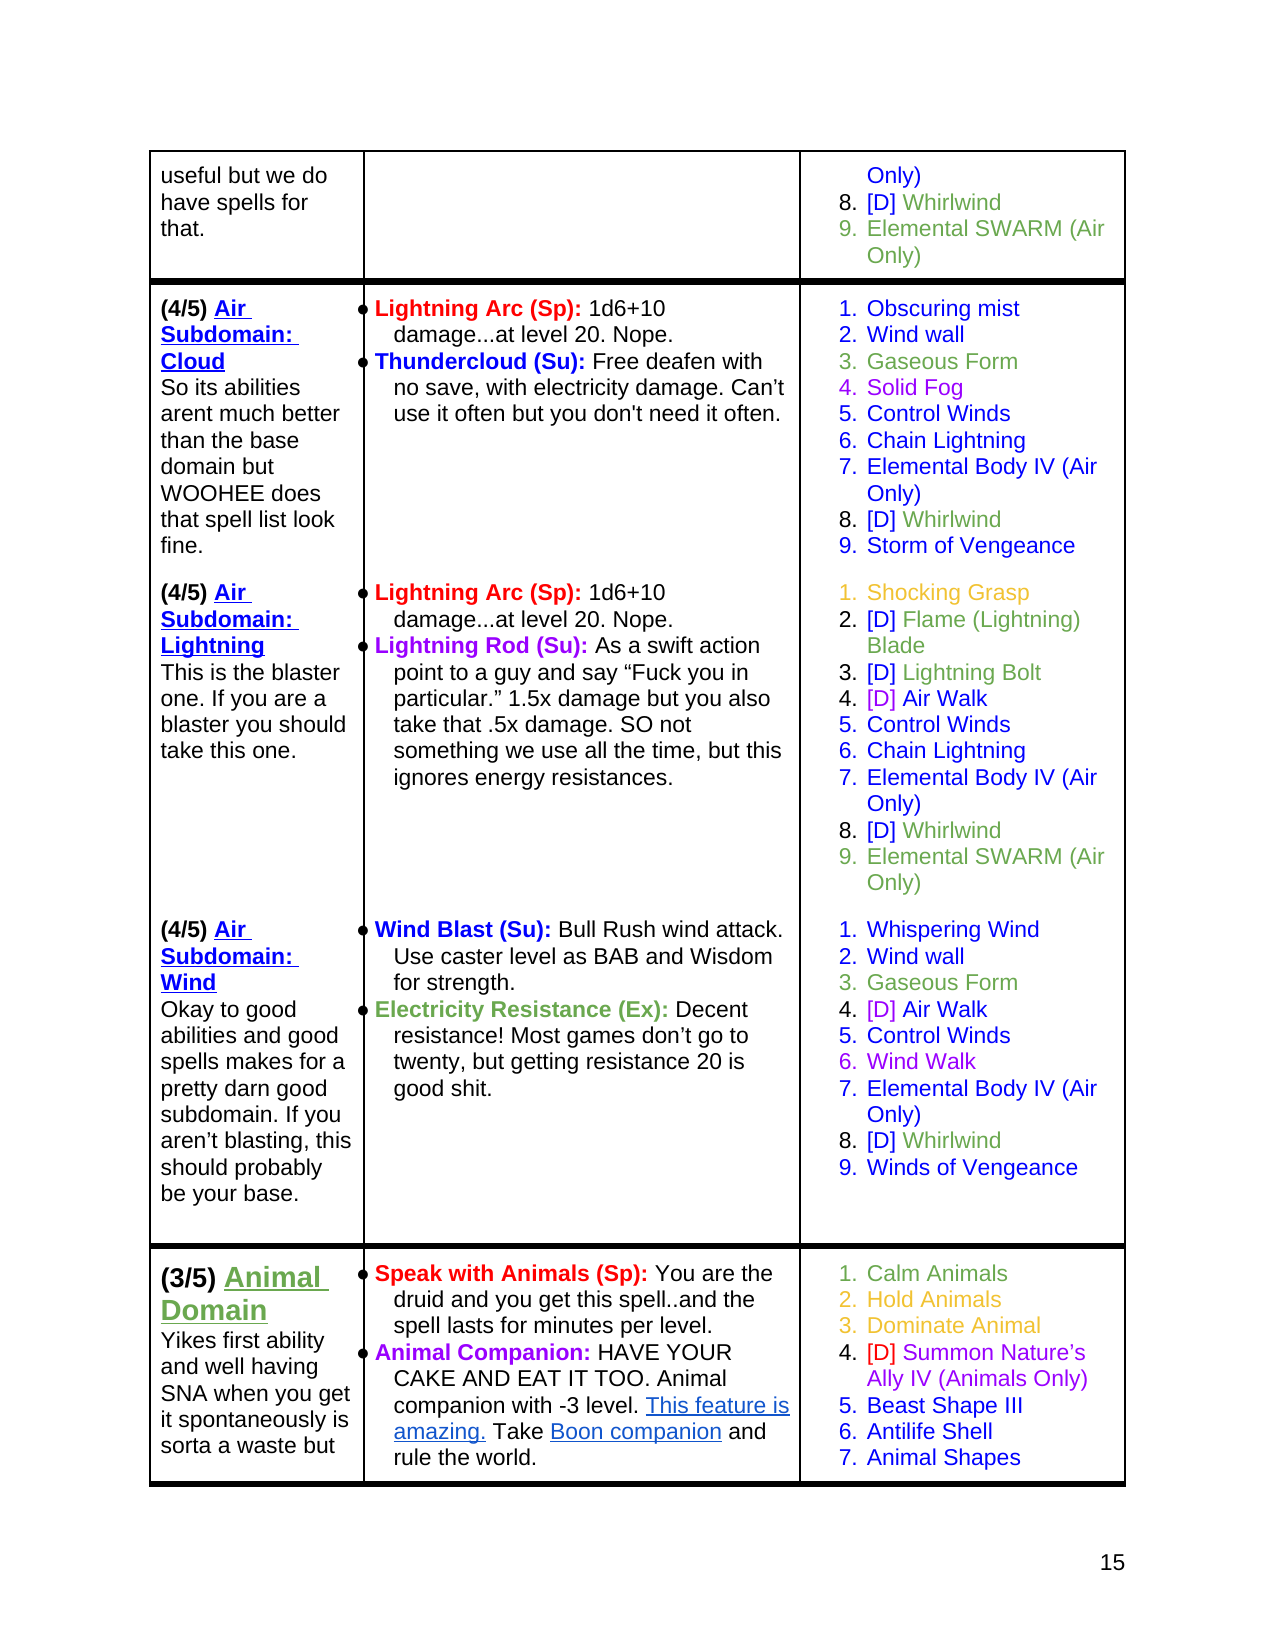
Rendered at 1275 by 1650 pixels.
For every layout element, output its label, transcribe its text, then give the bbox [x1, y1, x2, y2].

table_cell (4/5) Air Subdomain: Wind Okay to good abilities and good spells makes for a pretty darn good subdomain. If you aren’t blasting, this should probably be your base. [151, 906, 363, 1243]
table_cell Wind Blast (Su): Bull Rush wind attack. Use caster level as BAB and Wisdom for strength. Electricity Resistance (Ex): Decent resistance! Most games don’t go to twenty, but getting resistance 20 is good shit. [365, 906, 799, 1243]
table_cell (3/5) Animal Domain Yikes first ability and well having SNA when you get it spontaneously is sorta a waste but otherwise, REALLY GOOD [151, 1249, 363, 1481]
table_cell Lightning Arc (Sp): 1d6+10 damage...at level 20. Nope. Thundercloud (Su): Free deafen with no save, with electricity damage. Can’t use it often but you don't need it often. [365, 285, 799, 569]
table_cell (4/5) Air Subdomain: Cloud So its abilities arent much better than the base domain but WOOHEE does that spell list look fine. [151, 285, 363, 569]
table_cell Lightning Arc (Sp): 1d6+10 damage...at level 20. Nope. Lightning Rod (Su): As a swift action point to a guy and say “Fuck you in particular.” 1.5x damage but you also take that .5x damage. SO not something we use all the time, but this ignores energy resistances. [365, 569, 799, 906]
table_cell (3/5) Air Domain: So really nice spells but okayish abilities. Electricity resistance is super useful but we do have spells for that. [151, 152, 363, 278]
table_cell (4/5) Air Subdomain: Lightning This is the blaster one. If you are a blaster you should take this one. [151, 569, 363, 906]
table_cell Calm Animals Hold Animals Dominate Animal [D] Summon Nature’s Ally IV (Animals Only) Beast Shape III Antilife Shell Animal Shapes [D] Summon Nature’s Ally VIII (Animals Only) Shapechange [801, 1249, 1124, 1481]
table_cell Shocking Grasp [D] Flame (Lightning) Blade [D] Lightning Bolt [D] Air Walk Control Winds Chain Lightning Elemental Body IV (Air Only) [D] Whirlwind Elemental SWARM (Air Only) [801, 569, 1124, 906]
table_cell Lightning Arc (Sp): 1d6+10 damage...at level 20. Nope. Electricity Resistance (Ex): Decent resistance! Most games don’t go to twenty, but getting resistance 20 is good shit. [365, 152, 799, 278]
table_cell Speak with Animals (Sp): You are the druid and you get this spell..and the spell lasts for minutes per level. Animal Companion: HAVE YOUR CAKE AND EAT IT TOO. Animal companion with -3 level. This feature is amazing. Take Boon companion and rule the world. [365, 1249, 799, 1481]
table_cell Obscuring mist Wind wall Gaseous Form Solid Fog Control Winds Chain Lightning Elemental Body IV (Air Only) [D] Whirlwind Storm of Vengeance [801, 285, 1124, 569]
table_cell Obscuring mist Wind wall Gaseous Form [D] Air Walk Control Winds Chain Lightning Elemental Body IV (Air Only) [D] Whirlwind Elemental SWARM (Air Only) [801, 152, 1124, 278]
table_cell Whispering Wind Wind wall Gaseous Form [D] Air Walk Control Winds Wind Walk Elemental Body IV (Air Only) [D] Whirlwind Winds of Vengeance [801, 906, 1124, 1243]
